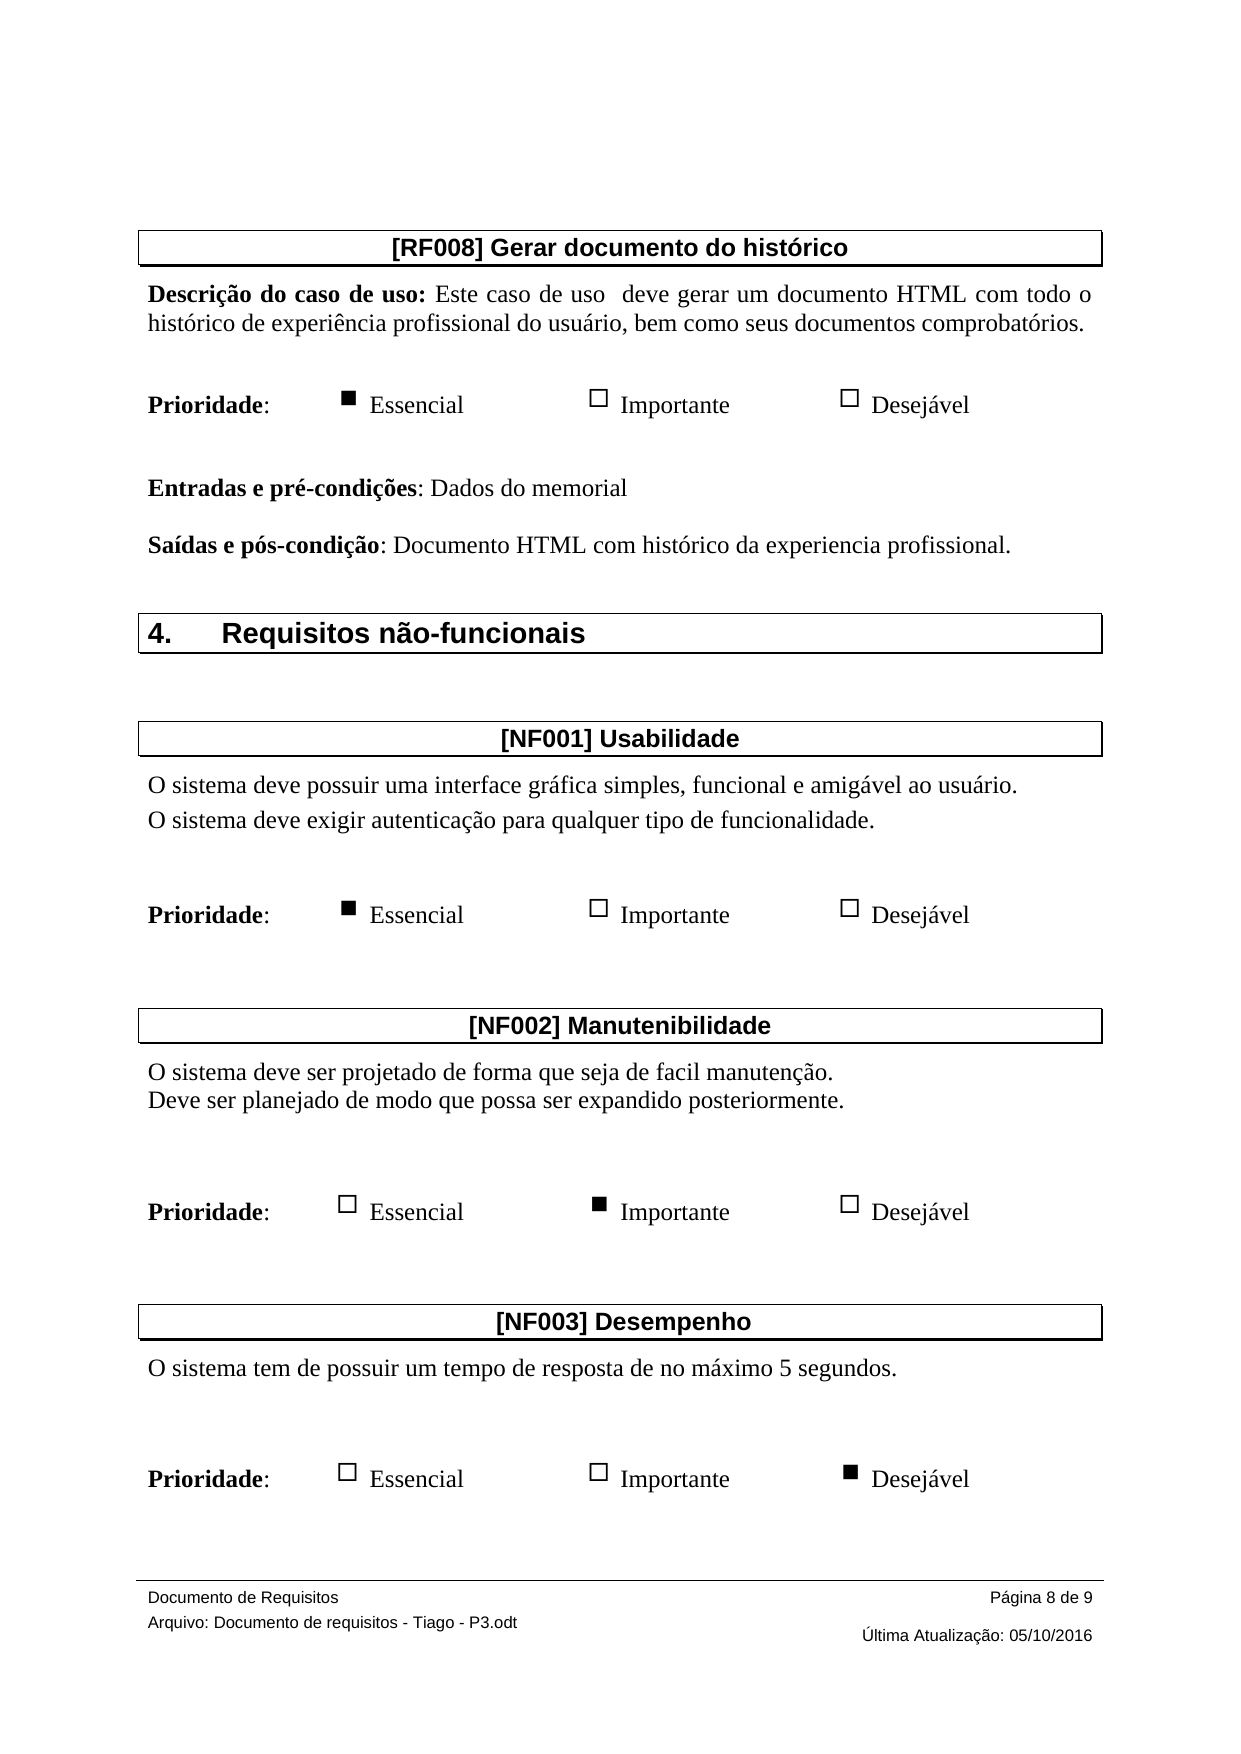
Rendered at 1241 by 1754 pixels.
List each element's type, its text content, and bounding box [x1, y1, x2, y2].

table_header  [576, 366, 620, 444]
text [NF001] Usabilidade [139, 722, 1101, 755]
subtitle Requisitos não-funcionais [139, 614, 1101, 652]
text Deve ser planejado de modo que possa ser expandido posteriormente. [148, 1085, 1092, 1114]
table_header  [827, 875, 871, 954]
text Descrição do caso de uso: Este caso de uso deve gerar um documento HTML com todo o histórico de experiência profissional do usuário, bem como seus documentos comprobatórios. [148, 279, 1092, 337]
table_header Essencial [369, 1172, 576, 1250]
table_header  [325, 1172, 369, 1250]
table_header Importante [620, 366, 827, 444]
table_header Importante [620, 1172, 827, 1250]
table_header  [576, 1440, 620, 1518]
table_header Desejável [871, 366, 1015, 444]
table_header Desejável [871, 1172, 1015, 1250]
text O sistema deve ser projetado de forma que seja de facil manutenção. [148, 1057, 1092, 1085]
text O sistema deve exigir autenticação para qualquer tipo de funcionalidade. [148, 805, 1092, 834]
table_header  [325, 875, 369, 954]
table_header Desejável [871, 1440, 1015, 1518]
table_header Essencial [369, 875, 576, 954]
table_header  [827, 1440, 871, 1518]
table_header  [576, 1172, 620, 1250]
table_header Prioridade: [136, 875, 325, 954]
table_header  [325, 1440, 369, 1518]
table_header Essencial [369, 366, 576, 444]
text O sistema deve possuir uma interface gráfica simples, funcional e amigável ao usuário. [148, 770, 1092, 799]
table_header Desejável [871, 875, 1015, 954]
text Saídas e pós-condição: Documento HTML com histórico da experiencia profissional. [148, 531, 1092, 559]
table_header Prioridade: [136, 366, 325, 444]
text Entradas e pré-condições: Dados do memorial [148, 473, 1092, 502]
table_header Prioridade: [136, 1440, 325, 1518]
table_header Essencial [369, 1440, 576, 1518]
text [NF002] Manutenibilidade [139, 1009, 1101, 1042]
text O sistema tem de possuir um tempo de resposta de no máximo 5 segundos. [148, 1353, 1092, 1382]
table_header Importante [620, 1440, 827, 1518]
subtitle [RF008] Gerar documento do histórico [139, 231, 1101, 264]
table_header  [827, 366, 871, 444]
table_header  [827, 1172, 871, 1250]
table_header Importante [620, 875, 827, 954]
table_header Prioridade: [136, 1172, 325, 1250]
text [NF003] Desempenho [139, 1305, 1101, 1338]
table_header  [576, 875, 620, 954]
table_header  [325, 366, 369, 444]
